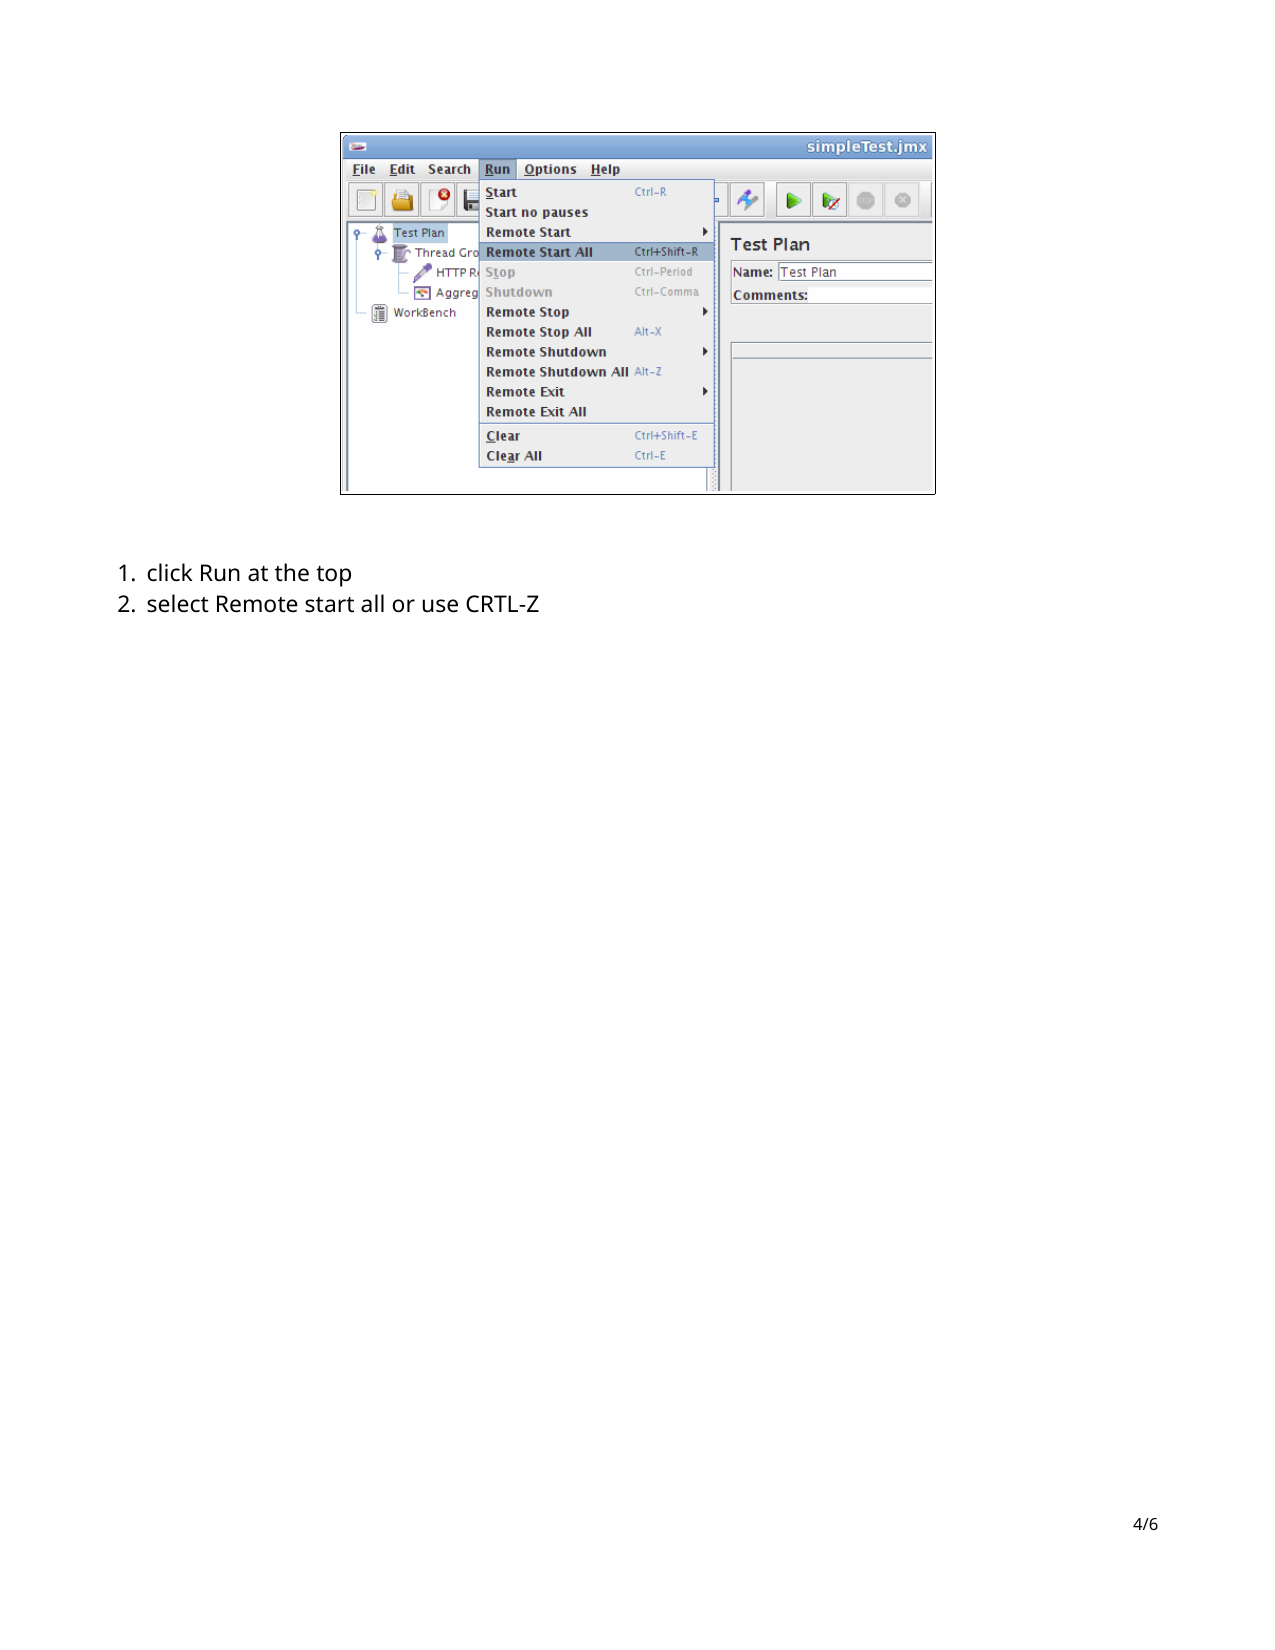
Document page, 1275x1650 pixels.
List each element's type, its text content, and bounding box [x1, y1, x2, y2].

picture [342, 135, 933, 491]
list click Run at the top [117, 556, 1158, 588]
list select Remote start all or use CRTL-Z [117, 588, 1158, 619]
